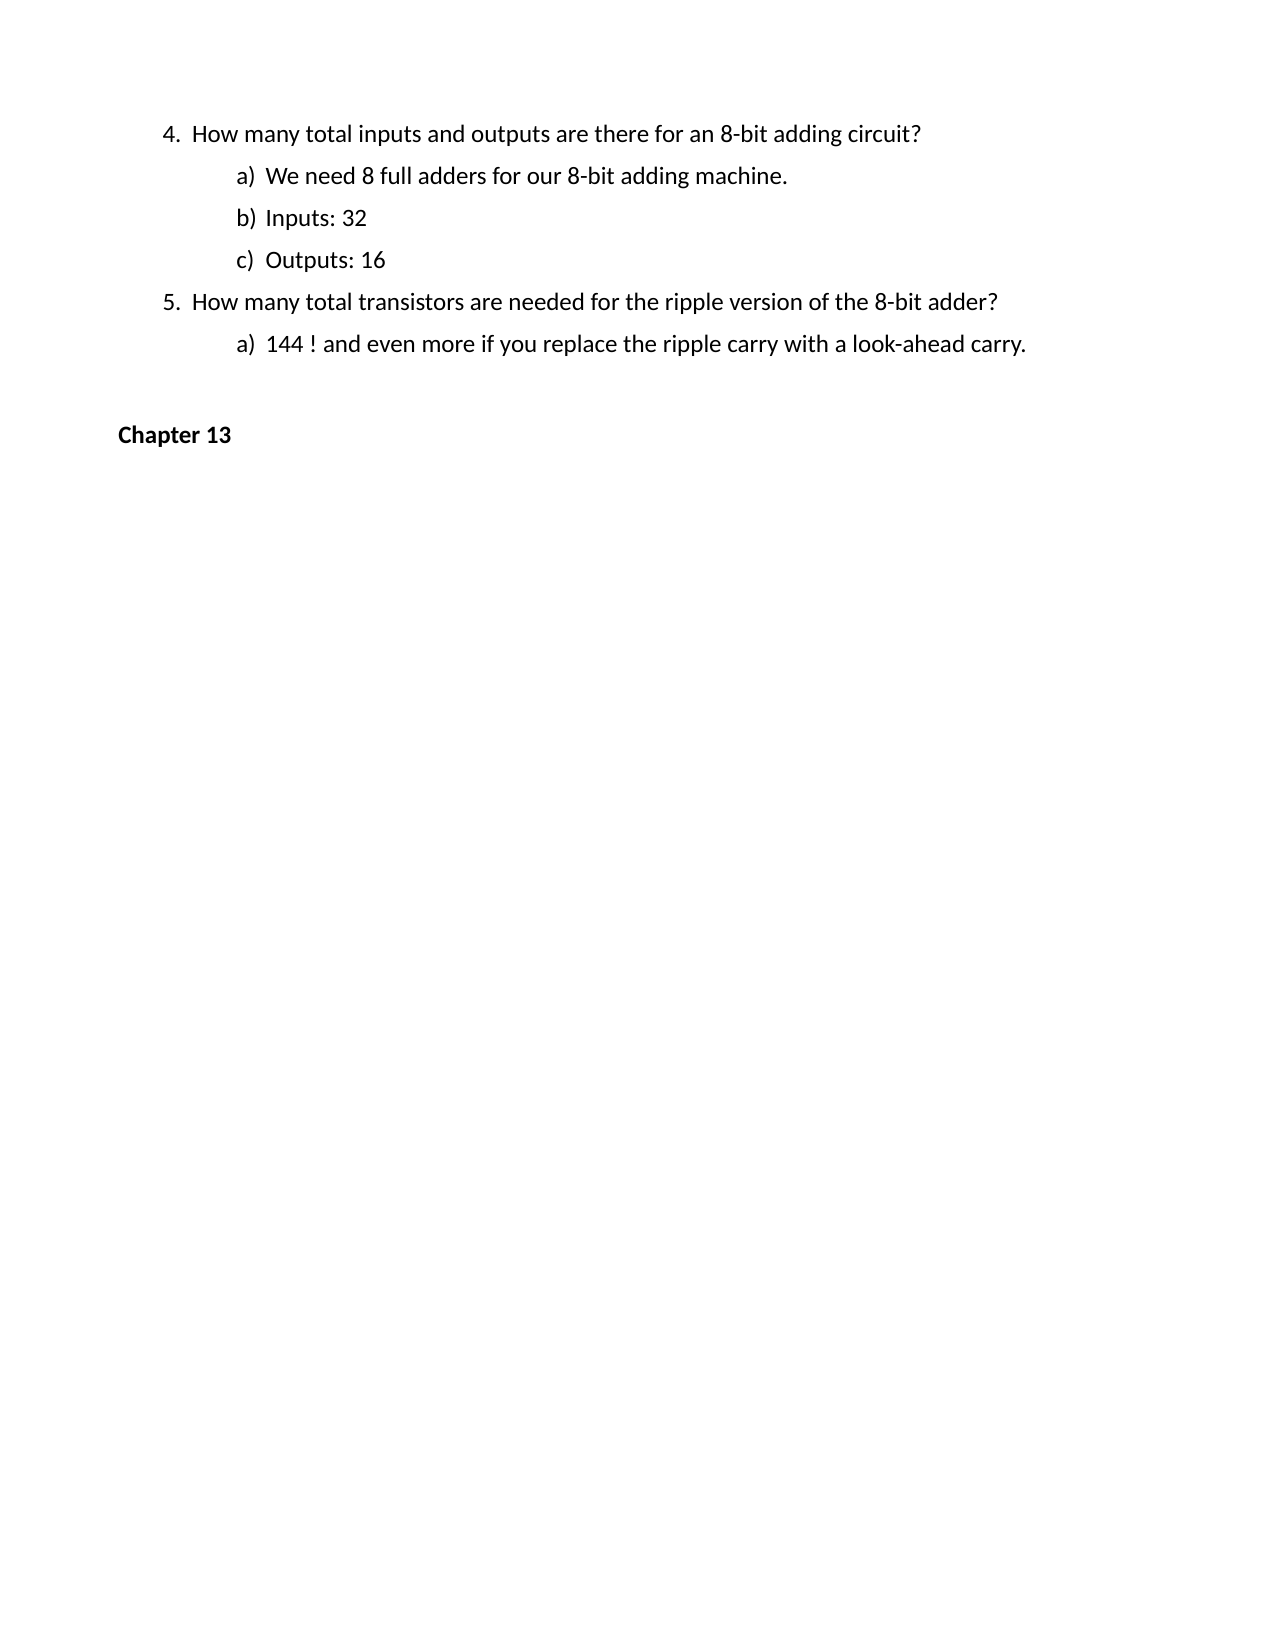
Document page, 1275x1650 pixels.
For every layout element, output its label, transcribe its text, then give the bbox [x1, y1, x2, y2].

list How many total transistors are needed for the ripple version of the 8-bit adder? [162, 286, 1157, 317]
list 144 ! and even more if you replace the ripple carry with a look-ahead carry. [236, 328, 1157, 359]
text Chapter 13 [118, 420, 1157, 450]
list Outputs: 16 [236, 244, 1157, 275]
list How many total inputs and outputs are there for an 8-bit adding circuit? [162, 118, 1157, 149]
list We need 8 full adders for our 8-bit adding machine. [236, 160, 1157, 191]
list Inputs: 32 [236, 202, 1157, 233]
